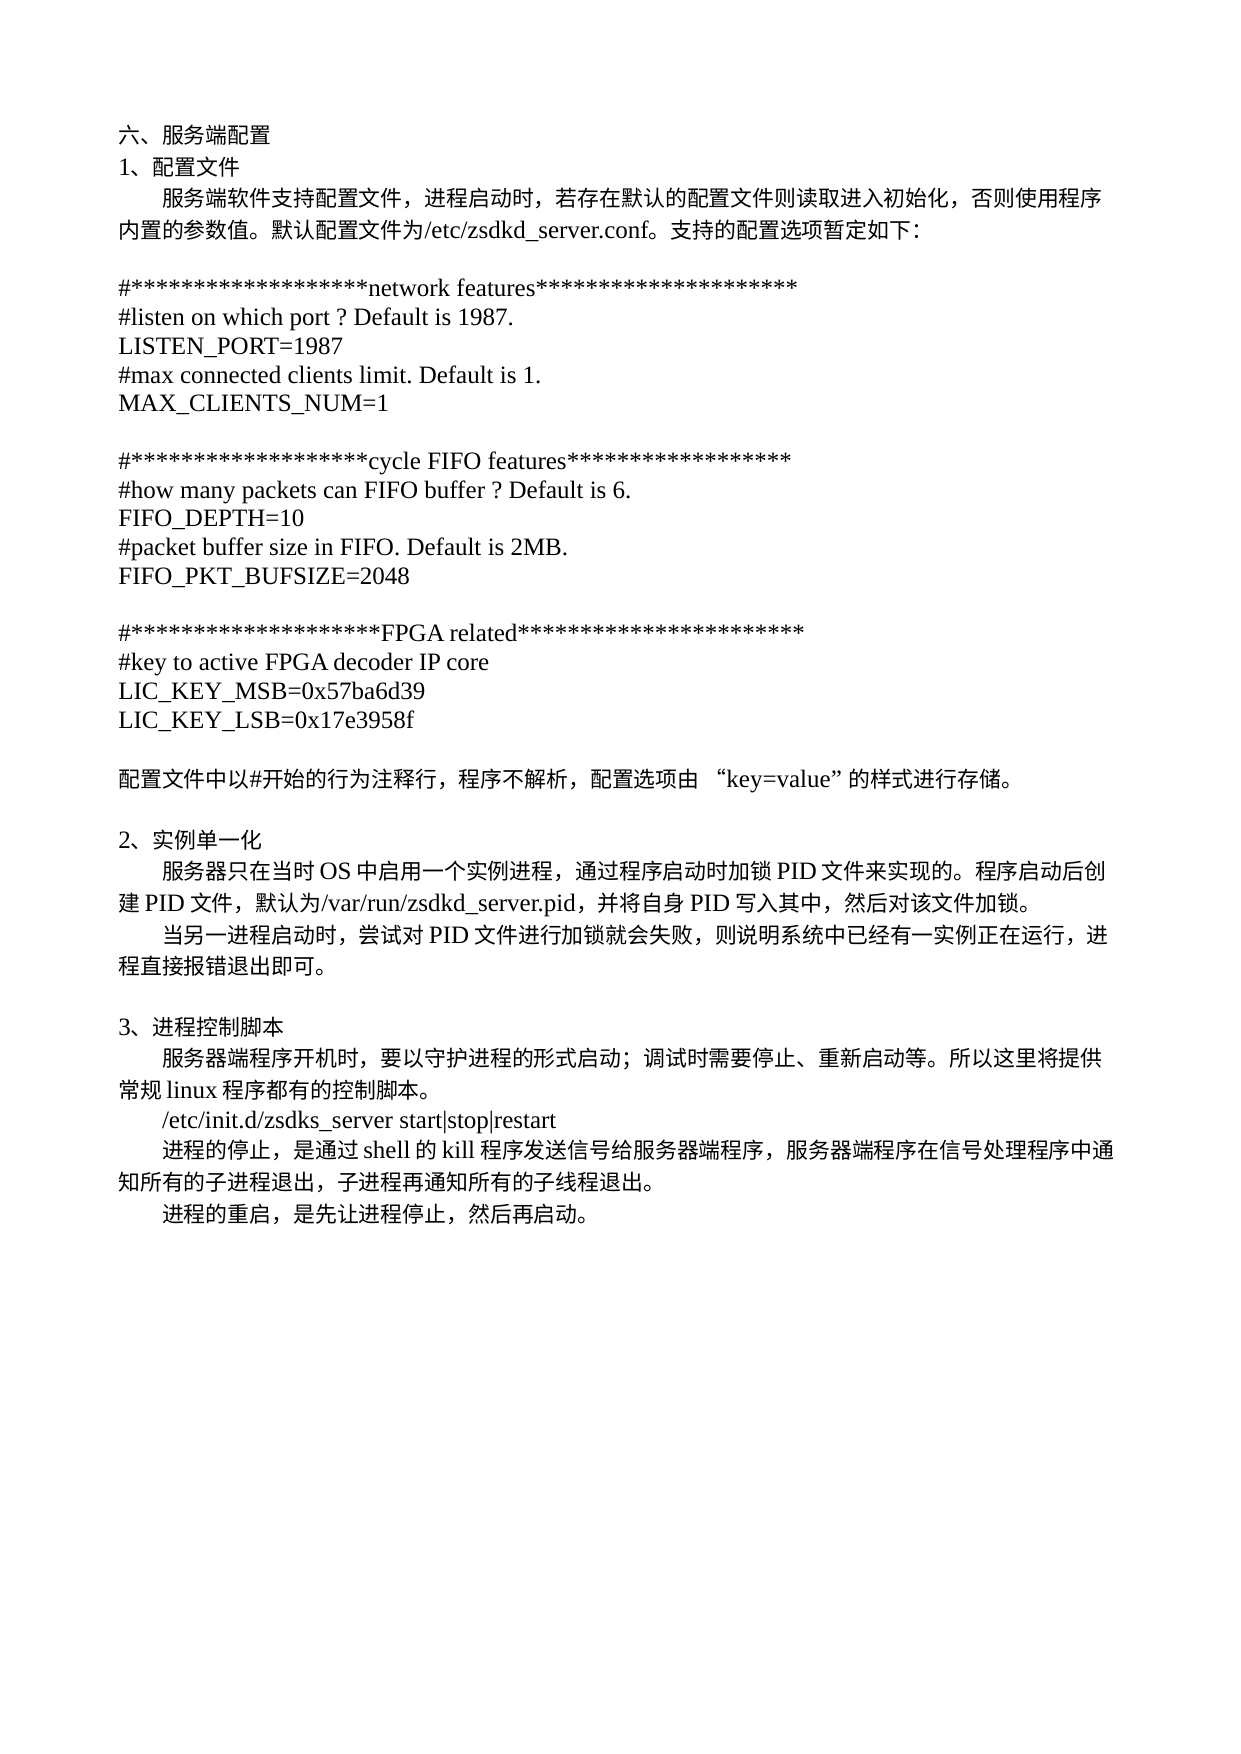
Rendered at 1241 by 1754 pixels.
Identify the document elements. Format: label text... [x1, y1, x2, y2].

text /etc/init.d/zsdks_server start|stop|restart [118, 1105, 1122, 1133]
text 服务器端程序开机时，要以守护进程的形式启动；调试时需要停止、重新启动等。所以这里将提供常规linux程序都有的控制脚本。 [118, 1041, 1122, 1105]
text 进程的重启，是先让进程停止，然后再启动。 [118, 1197, 1122, 1228]
text 3、进程控制脚本 [118, 1010, 1122, 1041]
text MAX_CLIENTS_NUM=1 [118, 388, 1122, 417]
text #how many packets can FIFO buffer ? Default is 6. [118, 475, 1122, 503]
text 服务器只在当时OS中启用一个实例进程，通过程序启动时加锁PID文件来实现的。程序启动后创建PID文件，默认为/var/run/zsdkd_server.pid，并将自身PID写入其中，然后对该文件加锁。 [118, 854, 1122, 918]
text 进程的停止，是通过shell的kill程序发送信号给服务器端程序，服务器端程序在信号处理程序中通知所有的子进程退出，子进程再通知所有的子线程退出。 [118, 1133, 1122, 1197]
text 六、服务端配置 [118, 118, 1122, 150]
text LIC_KEY_MSB=0x57ba6d39 [118, 676, 1122, 705]
text #********************FPGA related*********************** [118, 618, 1122, 647]
text FIFO_PKT_BUFSIZE=2048 [118, 561, 1122, 590]
text 2、实例单一化 [118, 823, 1122, 854]
text 配置文件中以#开始的行为注释行，程序不解析，配置选项由 “key=value” 的样式进行存储。 [118, 762, 1122, 794]
text #*******************cycle FIFO features****************** [118, 446, 1122, 475]
text LIC_KEY_LSB=0x17e3958f [118, 705, 1122, 733]
text #max connected clients limit. Default is 1. [118, 360, 1122, 388]
text 当另一进程启动时，尝试对PID文件进行加锁就会失败，则说明系统中已经有一实例正在运行，进程直接报错退出即可。 [118, 918, 1122, 981]
text 1、配置文件 [118, 150, 1122, 181]
text #listen on which port ? Default is 1987. [118, 302, 1122, 331]
text #key to active FPGA decoder IP core [118, 647, 1122, 676]
text #*******************network features********************* [118, 273, 1122, 302]
text FIFO_DEPTH=10 [118, 503, 1122, 532]
text #packet buffer size in FIFO. Default is 2MB. [118, 532, 1122, 561]
text 服务端软件支持配置文件，进程启动时，若存在默认的配置文件则读取进入初始化，否则使用程序内置的参数值。默认配置文件为/etc/zsdkd_server.conf。支持的配置选项暂定如下： [118, 181, 1122, 245]
text LISTEN_PORT=1987 [118, 331, 1122, 360]
